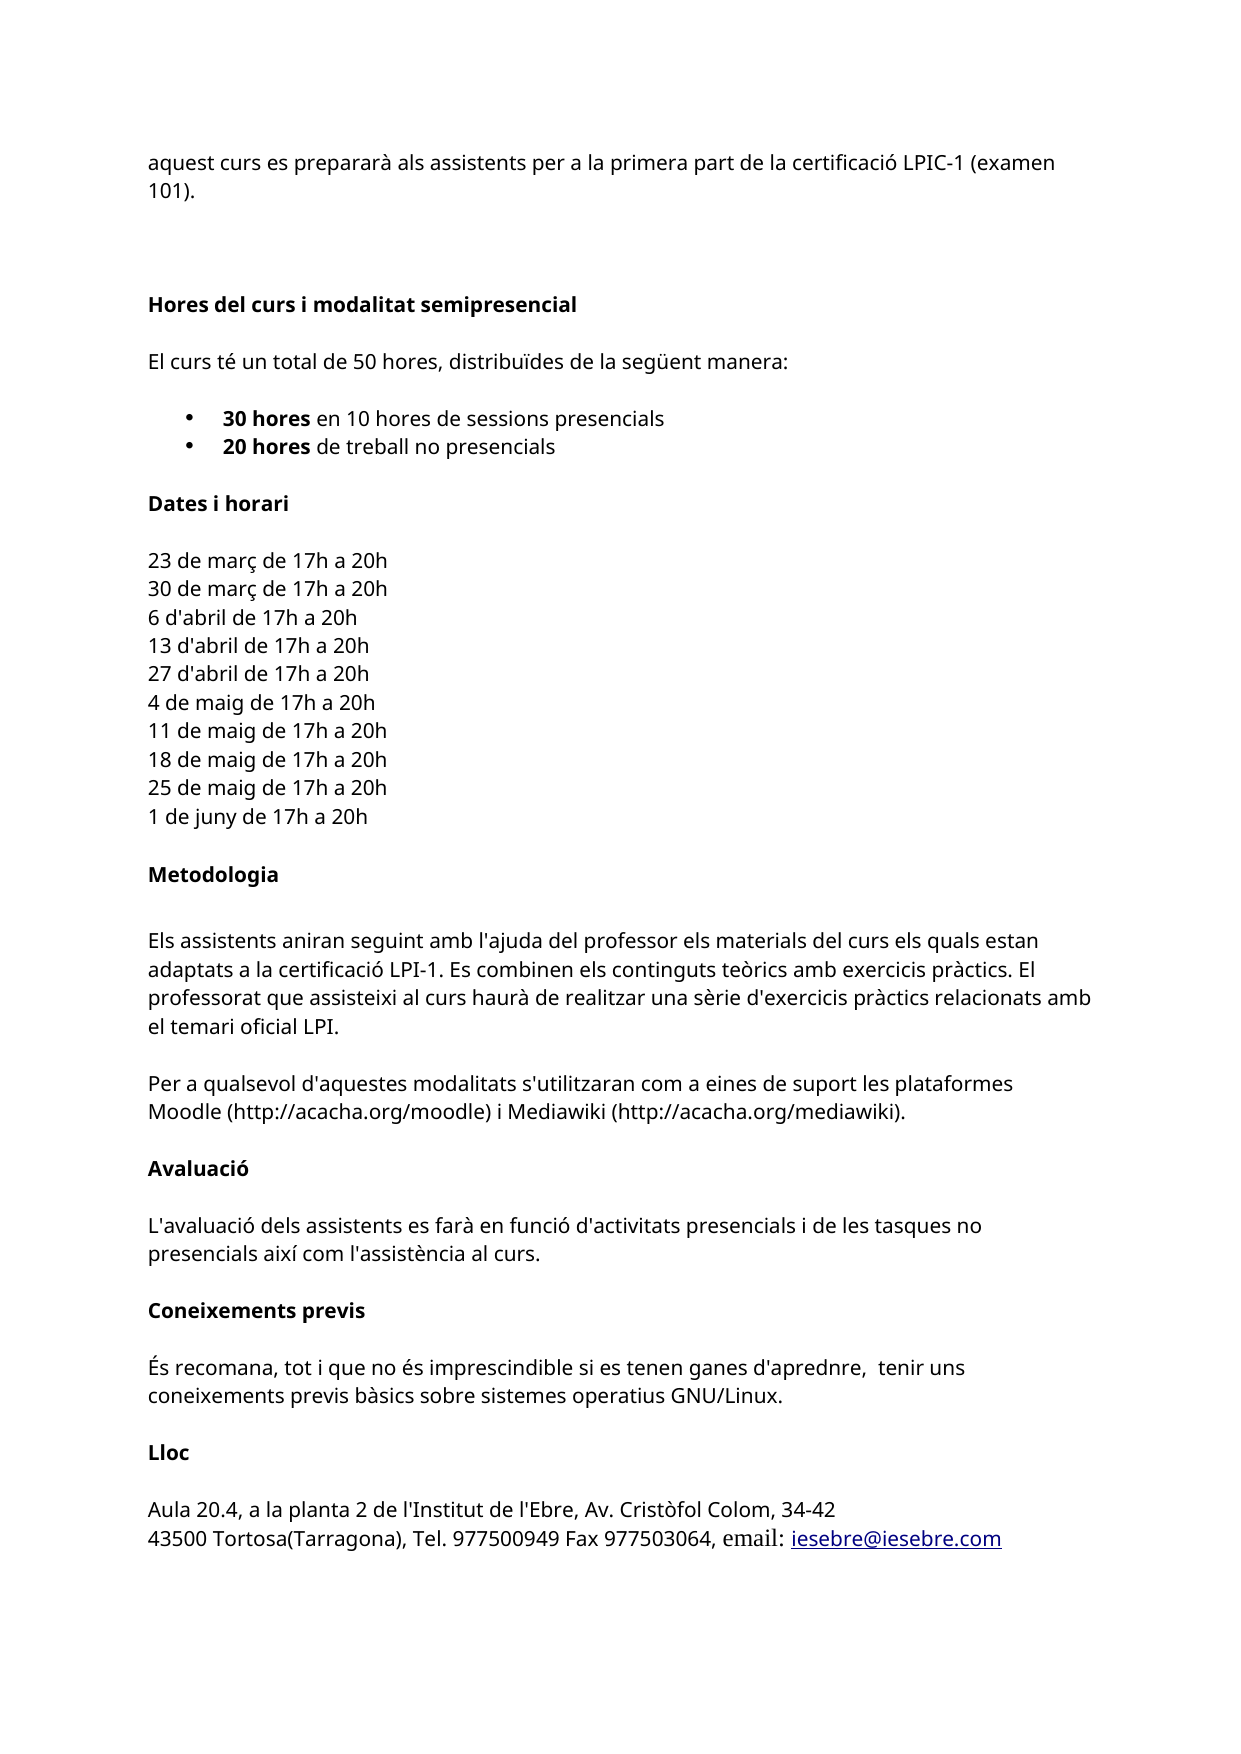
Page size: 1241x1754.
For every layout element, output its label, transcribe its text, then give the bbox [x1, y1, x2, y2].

text Avaluació [148, 1154, 1092, 1182]
text 27 d'abril de 17h a 20h [148, 659, 1092, 688]
text 25 de maig de 17h a 20h [148, 773, 1092, 802]
text El curs té un total de 50 hores, distribuïdes de la següent manera: [148, 347, 1092, 375]
text 11 de maig de 17h a 20h [148, 716, 1092, 745]
text Lloc [148, 1438, 1092, 1467]
text 43500 Tortosa(Tarragona), Tel. 977500949 Fax 977503064, email: iesebre@iesebre.com [148, 1524, 1092, 1552]
text 30 de març de 17h a 20h [148, 574, 1092, 603]
text 6 d'abril de 17h a 20h [148, 603, 1092, 631]
list 30 hores en 10 hores de sessions presencials [185, 404, 1092, 432]
text Hores del curs i modalitat semipresencial [148, 290, 1092, 318]
text L'avaluació dels assistents es farà en funció d'activitats presencials i de les tasques no presencials així com l'assistència al curs. [148, 1211, 1092, 1268]
text És recomana, tot i que no és imprescindible si es tenen ganes d'aprednre, tenir uns coneixements previs bàsics sobre sistemes operatius GNU/Linux. [148, 1353, 1092, 1410]
text 13 d'abril de 17h a 20h [148, 631, 1092, 659]
text aquest curs es prepararà als assistents per a la primera part de la certificació LPIC-1 (examen 101). [148, 148, 1092, 204]
text 23 de març de 17h a 20h [148, 546, 1092, 574]
text Per a qualsevol d'aquestes modalitats s'utilitzaran com a eines de suport les plataformes Moodle (http://acacha.org/moodle) i Mediawiki (http://acacha.org/mediawiki). [148, 1069, 1092, 1126]
text Dates i horari [148, 489, 1092, 517]
text Els assistents aniran seguint amb l'ajuda del professor els materials del curs els quals estan adaptats a la certificació LPI-1. Es combinen els continguts teòrics amb exercicis pràctics. El professorat que assisteixi al curs haurà de realitzar una sèrie d'exercicis pràctics relacionats amb el temari oficial LPI. [148, 926, 1092, 1040]
list 20 hores de treball no presencials [185, 432, 1092, 461]
text 1 de juny de 17h a 20h [148, 802, 1092, 830]
text 18 de maig de 17h a 20h [148, 745, 1092, 773]
text Metodologia [148, 860, 1092, 888]
text Aula 20.4, a la planta 2 de l'Institut de l'Ebre, Av. Cristòfol Colom, 34-42 [148, 1495, 1092, 1524]
text 4 de maig de 17h a 20h [148, 688, 1092, 716]
text Coneixements previs [148, 1296, 1092, 1324]
